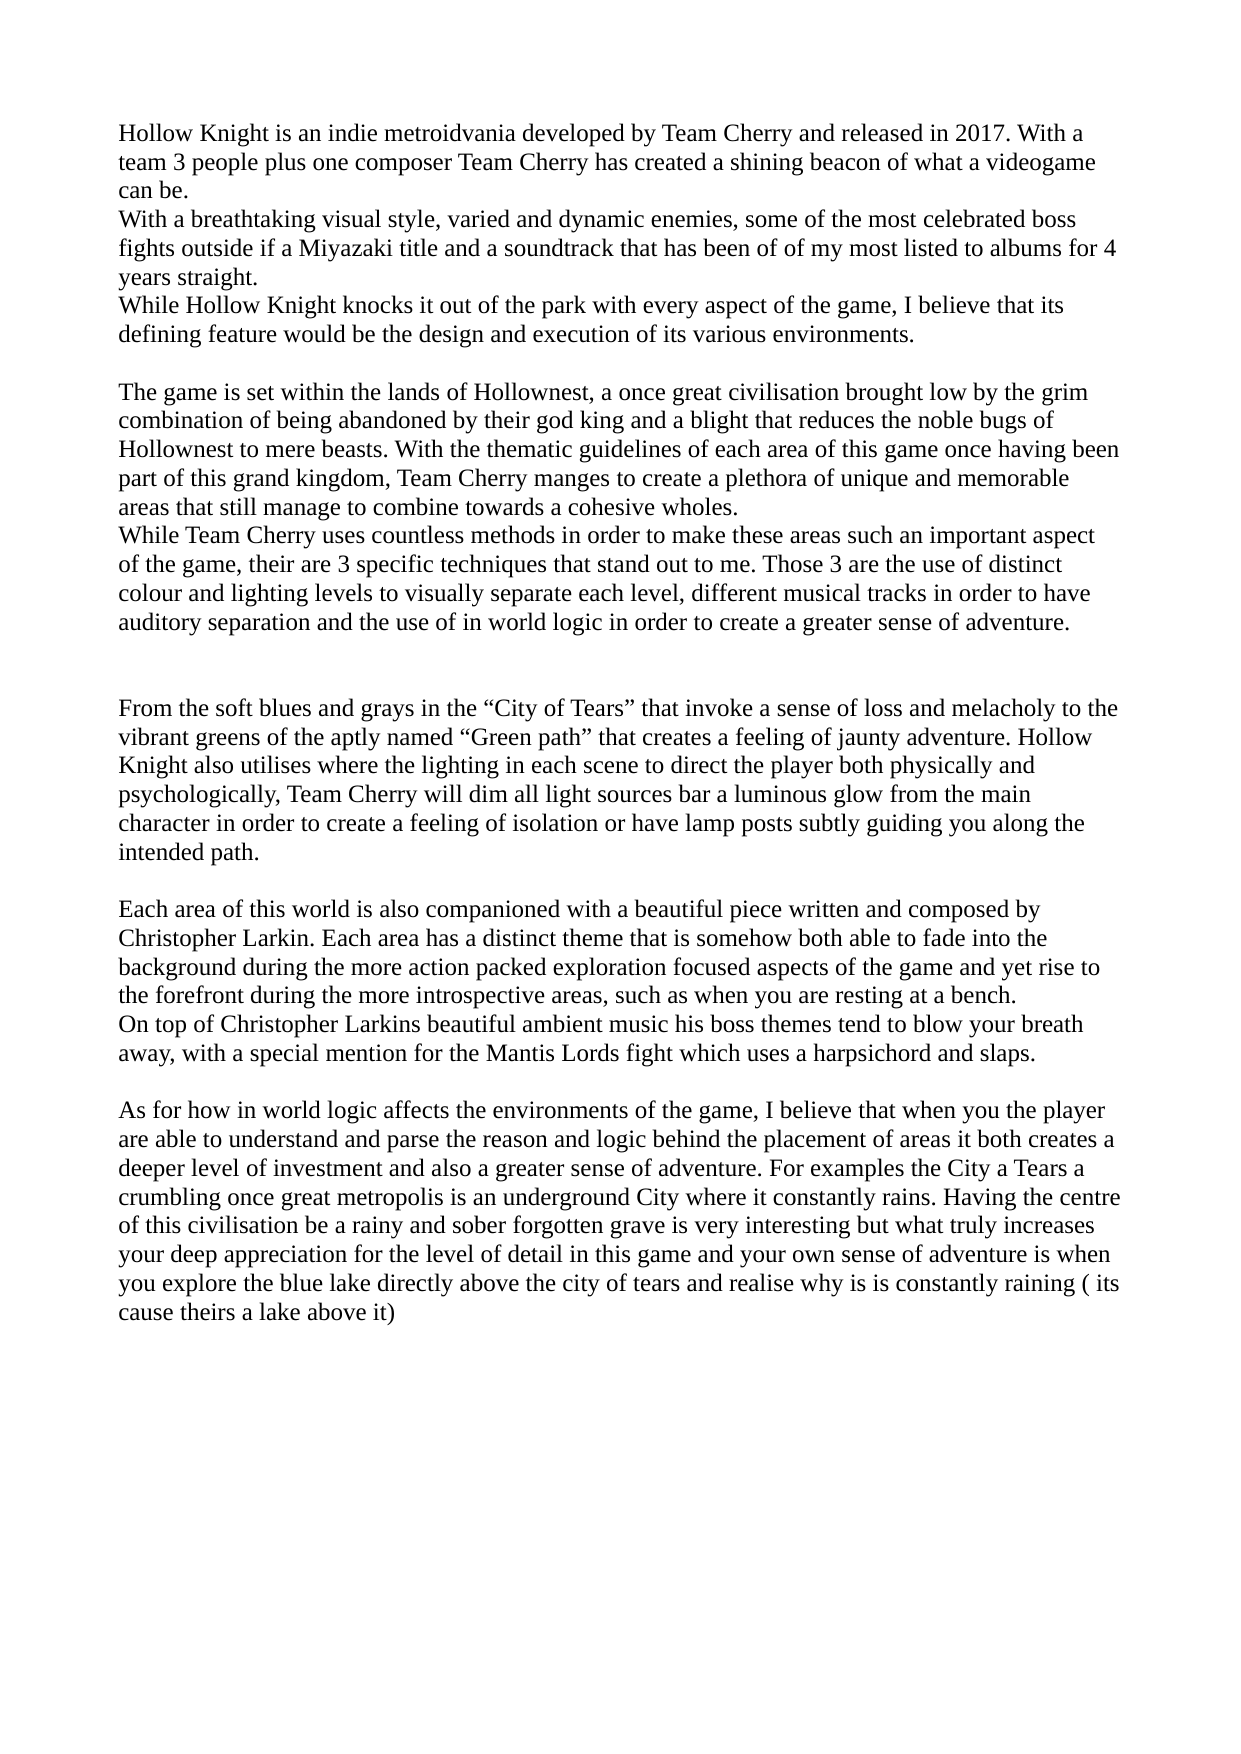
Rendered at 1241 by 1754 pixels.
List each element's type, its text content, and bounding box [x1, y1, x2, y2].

text Each area of this world is also companioned with a beautiful piece written and composed by Christopher Larkin. Each area has a distinct theme that is somehow both able to fade into the background during the more action packed exploration focused aspects of the game and yet rise to the forefront during the more introspective areas, such as when you are resting at a bench. [118, 894, 1122, 1009]
text With a breathtaking visual style, varied and dynamic enemies, some of the most celebrated boss fights outside if a Miyazaki title and a soundtrack that has been of of my most listed to albums for 4 years straight. [118, 204, 1122, 291]
text The game is set within the lands of Hollownest, a once great civilisation brought low by the grim combination of being abandoned by their god king and a blight that reduces the noble bugs of Hollownest to mere beasts. With the thematic guidelines of each area of this game once having been part of this grand kingdom, Team Cherry manges to create a plethora of unique and memorable areas that still manage to combine towards a cohesive wholes. [118, 377, 1122, 521]
text From the soft blues and grays in the “City of Tears” that invoke a sense of loss and melacholy to the vibrant greens of the aptly named “Green path” that creates a feeling of jaunty adventure. Hollow Knight also utilises where the lighting in each scene to direct the player both physically and psychologically, Team Cherry will dim all light sources bar a luminous glow from the main character in order to create a feeling of isolation or have lamp posts subtly guiding you along the intended path. [118, 693, 1122, 866]
text As for how in world logic affects the environments of the game, I believe that when you the player are able to understand and parse the reason and logic behind the placement of areas it both creates a deeper level of investment and also a greater sense of adventure. For examples the City a Tears a crumbling once great metropolis is an underground City where it constantly rains. Having the centre of this civilisation be a rainy and sober forgotten grave is very interesting but what truly increases your deep appreciation for the level of detail in this game and your own sense of adventure is when you explore the blue lake directly above the city of tears and realise why is is constantly raining ( its cause theirs a lake above it) [118, 1096, 1122, 1326]
text While Team Cherry uses countless methods in order to make these areas such an important aspect of the game, their are 3 specific techniques that stand out to me. Those 3 are the use of distinct colour and lighting levels to visually separate each level, different musical tracks in order to have auditory separation and the use of in world logic in order to create a greater sense of adventure. [118, 521, 1122, 636]
text Hollow Knight is an indie metroidvania developed by Team Cherry and released in 2017. With a team 3 people plus one composer Team Cherry has created a shining beacon of what a videogame can be. [118, 118, 1122, 204]
text On top of Christopher Larkins beautiful ambient music his boss themes tend to blow your breath away, with a special mention for the Mantis Lords fight which uses a harpsichord and slaps. [118, 1009, 1122, 1067]
text While Hollow Knight knocks it out of the park with every aspect of the game, I believe that its defining feature would be the design and execution of its various environments. [118, 291, 1122, 348]
